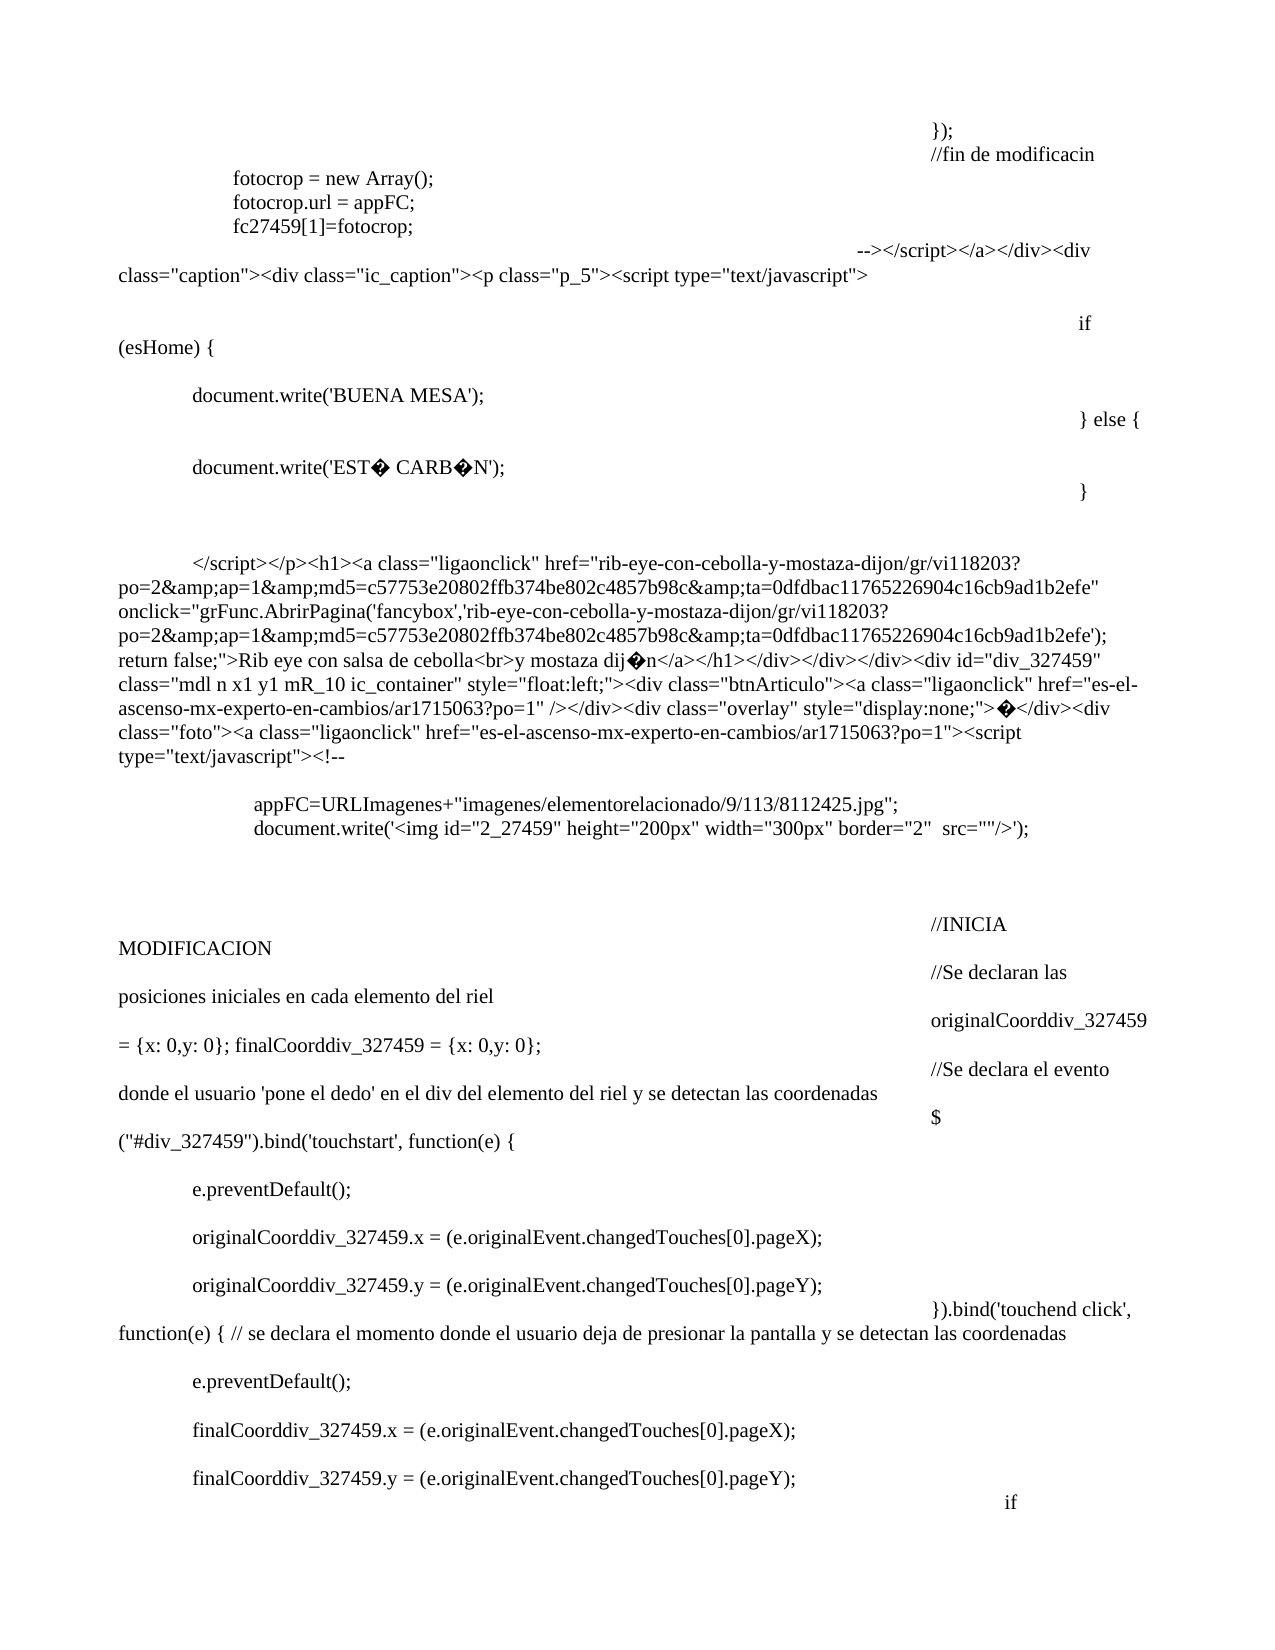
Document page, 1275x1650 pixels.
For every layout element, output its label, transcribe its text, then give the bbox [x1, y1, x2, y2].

text </script></p><h1><a class="ligaonclick" href="rib-eye-con-cebolla-y-mostaza-dijon/gr/vi118203?po=2&amp;ap=1&amp;md5=c57753e20802ffb374be802c4857b98c&amp;ta=0dfdbac11765226904c16cb9ad1b2efe" onclick="grFunc.AbrirPagina('fancybox','rib-eye-con-cebolla-y-mostaza-dijon/gr/vi118203?po=2&amp;ap=1&amp;md5=c57753e20802ffb374be802c4857b98c&amp;ta=0dfdbac11765226904c16cb9ad1b2efe'); return false;">Rib eye con salsa de cebolla<br>y mostaza dij�n</a></h1></div></div></div><div id="div_327459" class="mdl n x1 y1 mR_10 ic_container" style="float:left;"><div class="btnArticulo"><a class="ligaonclick" href="es-el-ascenso-mx-experto-en-cambios/ar1715063?po=1" /></div><div class="overlay" style="display:none;">�</div><div class="foto"><a class="ligaonclick" href="es-el-ascenso-mx-experto-en-cambios/ar1715063?po=1"><script type="text/javascript"><!-- [118, 527, 1157, 768]
text originalCoorddiv_327459.y = (e.originalEvent.changedTouches[0].pageY); [118, 1249, 1157, 1297]
text document.write('BUENA MESA'); [118, 359, 1157, 407]
text //Se declaran las posiciones iniciales en cada elemento del riel [118, 960, 1157, 1008]
text finalCoorddiv_327459.y = (e.originalEvent.changedTouches[0].pageY); [118, 1442, 1157, 1490]
text appFC=URLImagenes+"imagenes/elementorelacionado/9/113/8112425.jpg"; [118, 792, 1157, 816]
text }); [118, 118, 1157, 142]
text fotocrop = new Array(); [118, 166, 1157, 190]
text e.preventDefault(); [118, 1345, 1157, 1393]
text if (esHome) { [118, 311, 1157, 359]
text --></script></a></div><div class="caption"><div class="ic_caption"><p class="p_5"><script type="text/javascript"> [118, 238, 1157, 287]
text originalCoorddiv_327459 = {x: 0,y: 0}; finalCoorddiv_327459 = {x: 0,y: 0}; [118, 1008, 1157, 1057]
text } else { [118, 407, 1157, 431]
text } [118, 479, 1157, 503]
text }).bind('touchend click', function(e) { // se declara el momento donde el usuario deja de presionar la pantalla y se detectan las coordenadas [118, 1297, 1157, 1345]
text $("#div_327459").bind('touchstart', function(e) { [118, 1105, 1157, 1153]
text originalCoorddiv_327459.x = (e.originalEvent.changedTouches[0].pageX); [118, 1201, 1157, 1249]
text //INICIA MODIFICACION [118, 912, 1157, 960]
text e.preventDefault(); [118, 1153, 1157, 1201]
text finalCoorddiv_327459.x = (e.originalEvent.changedTouches[0].pageX); [118, 1393, 1157, 1442]
text if [118, 1490, 1157, 1514]
text fc27459[1]=fotocrop; [118, 214, 1157, 238]
text document.write('<img id="2_27459" height="200px" width="300px" border="2" src=""/>'); [118, 816, 1157, 840]
text //fin de modificacin [118, 142, 1157, 166]
text fotocrop.url = appFC; [118, 190, 1157, 214]
text //Se declara el evento donde el usuario 'pone el dedo' en el div del elemento del riel y se detectan las coordenadas [118, 1057, 1157, 1105]
text document.write('EST� CARB�N'); [118, 431, 1157, 479]
